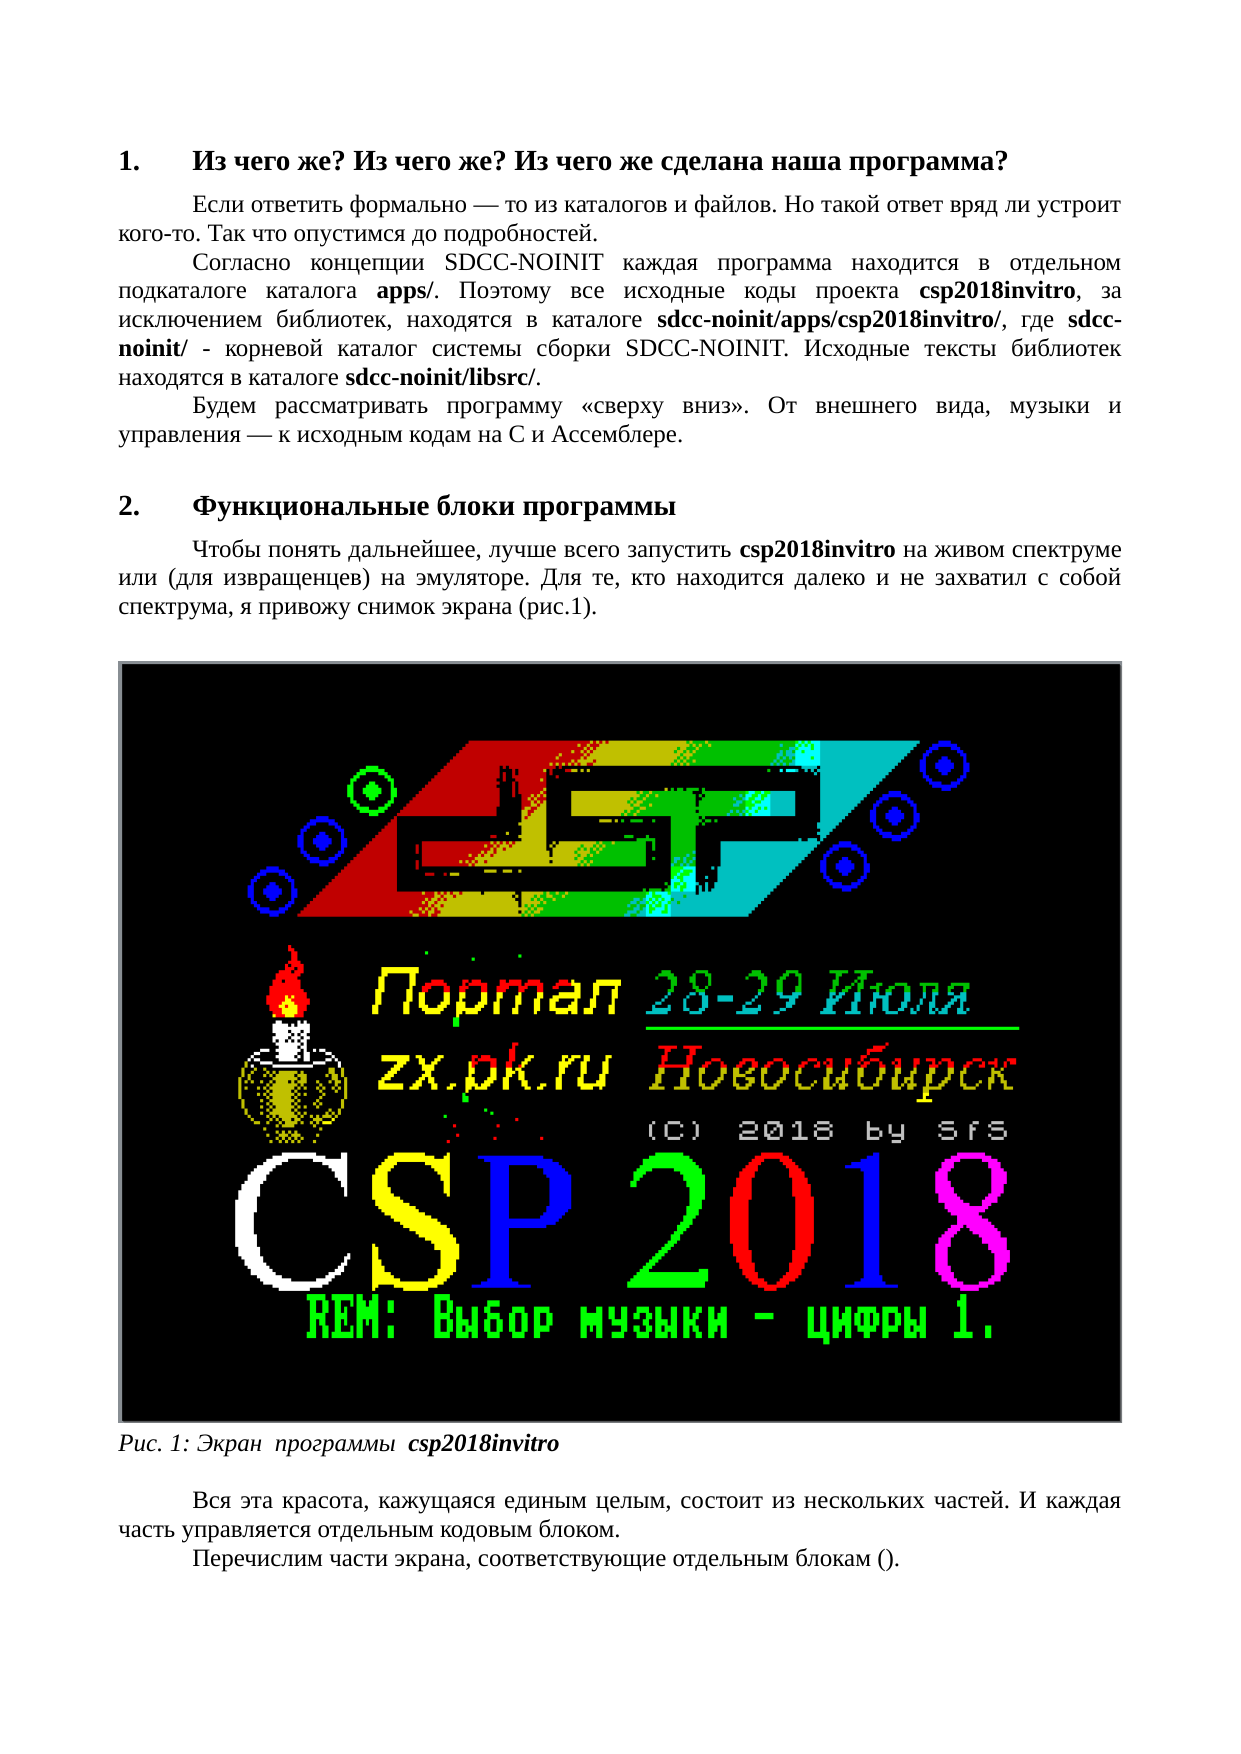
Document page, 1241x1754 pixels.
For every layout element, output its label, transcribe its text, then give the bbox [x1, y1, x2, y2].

text Вся эта красота, кажущаяся единым целым, состоит из нескольких частей. И каждая часть управляется отдельным кодовым блоком. [118, 1485, 1122, 1543]
text Согласно концепции SDCC-NOINIT каждая программа находится в отдельном подкаталоге каталога apps/. Поэтому все исходные коды проекта csp2018invitro, за исключением библиотек, находятся в каталоге sdcc-noinit/apps/csp2018invitro/, где sdcc-noinit/ - корневой каталог системы сборки SDCC-NOINIT. Исходные тексты библиотек находятся в каталоге sdcc-noinit/libsrc/. [118, 247, 1122, 390]
subtitle Функциональные блоки программы [118, 488, 1122, 521]
text Чтобы понять дальнейшее, лучше всего запустить csp2018invitro на живом спектруме или (для извращенцев) на эмуляторе. Для те, кто находится далеко и не захватил с собой спектрума, я привожу снимок экрана (рис.1). [118, 534, 1122, 620]
text Если ответить формально — то из каталогов и файлов. Но такой ответ вряд ли устроит кого-то. Так что опустимся до подробностей. [118, 189, 1122, 247]
picture [118, 661, 1123, 1423]
text Будем рассматривать программу «сверху вниз». От внешнего вида, музыки и управления — к исходным кодам на С и Ассемблере. [118, 390, 1122, 448]
text Рис. 1: Экран программы csp2018invitro [118, 1423, 1122, 1456]
subtitle Из чего же? Из чего же? Из чего же сделана наша программа? [118, 143, 1122, 177]
text Перечислим части экрана, соответствующие отдельным блокам (). [118, 1543, 1122, 1571]
